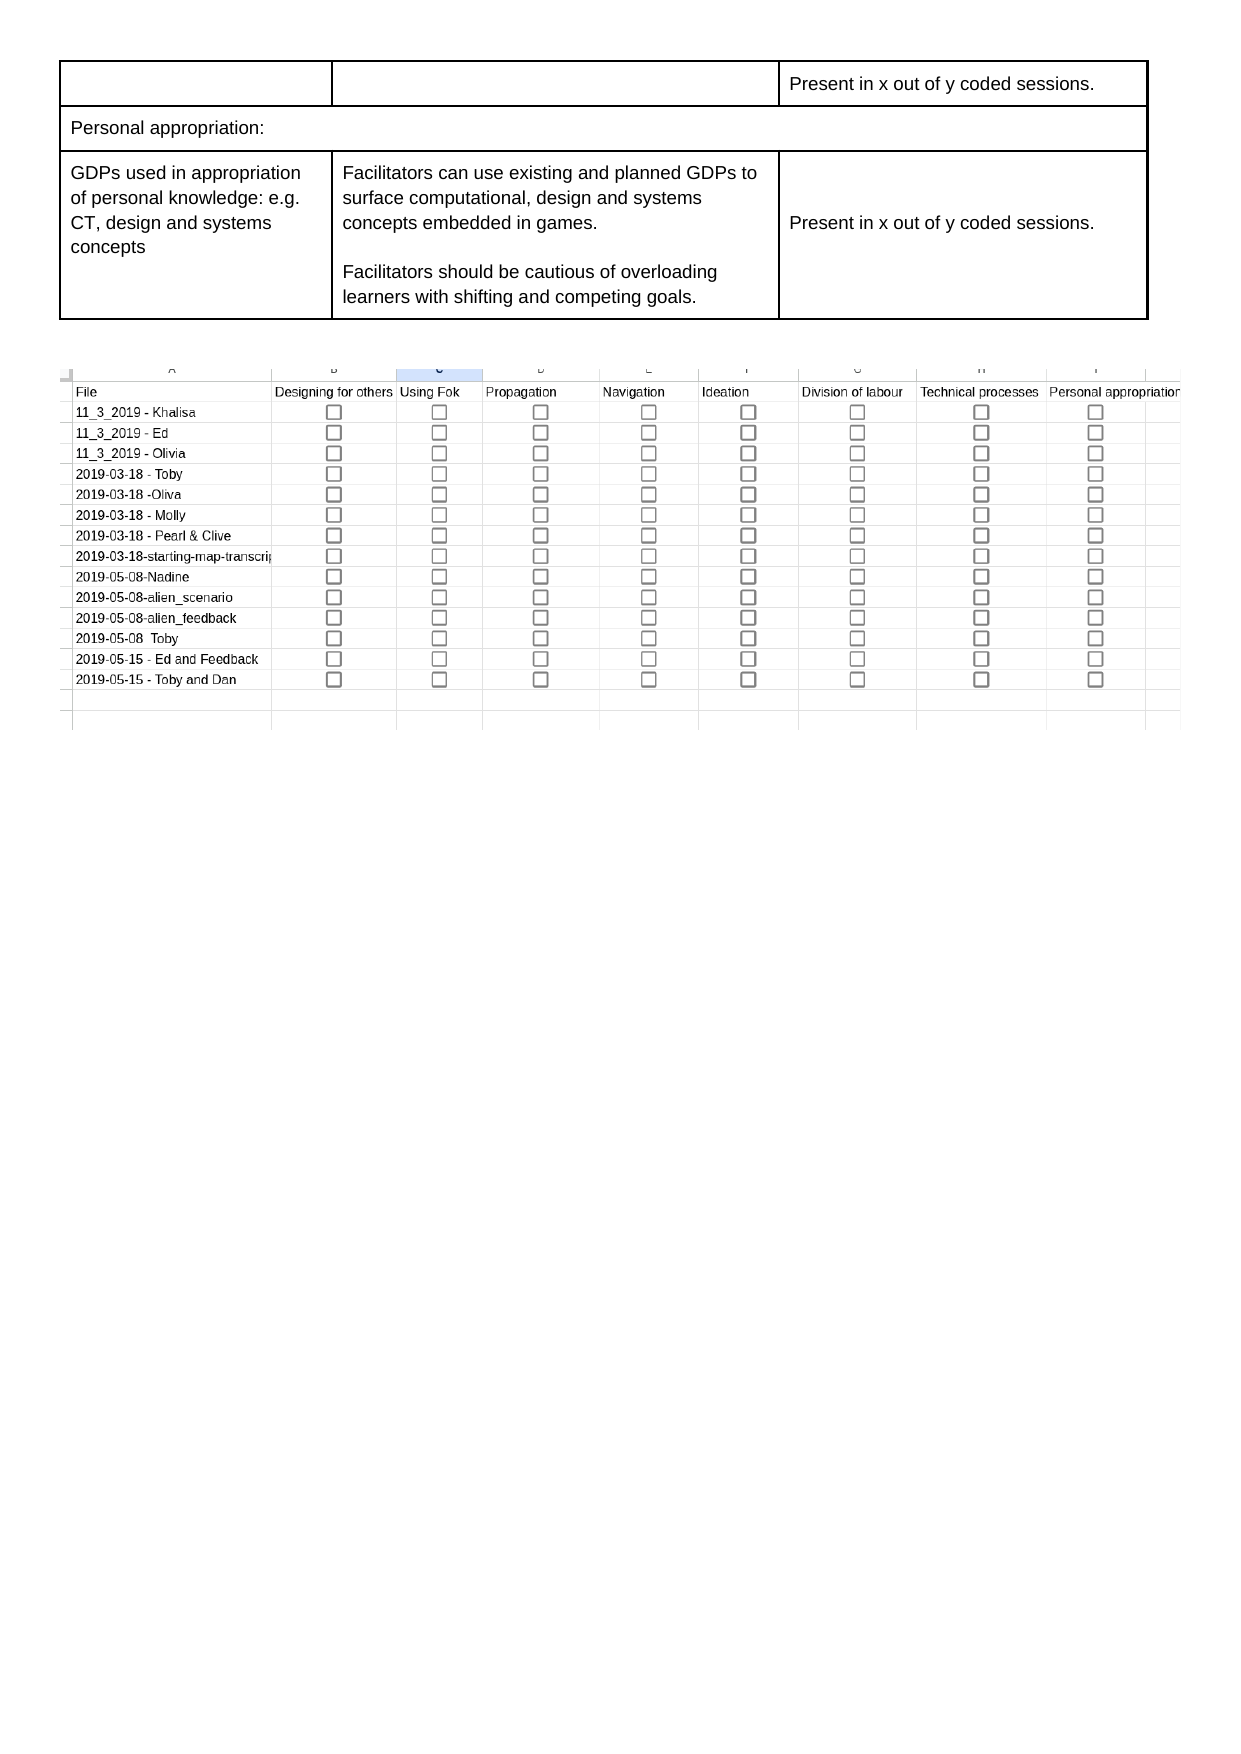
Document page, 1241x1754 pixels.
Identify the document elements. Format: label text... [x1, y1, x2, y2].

table_cell Facilitators can use existing and planned GDPs to surface computational, design and systems concepts embedded in games. Facilitators should be cautious of overloading learners with shifting and competing goals. [333, 152, 778, 318]
table_cell Present in x out of y coded sessions. [780, 152, 1146, 318]
table_cell [333, 62, 778, 104]
table_cell Present in x out of y coded sessions. [780, 62, 1146, 104]
table_cell [61, 62, 331, 104]
table_cell GDPs used in appropriation of personal knowledge: e.g. CT, design and systems concepts [61, 152, 331, 318]
picture [60, 369, 1181, 730]
table_cell Personal appropriation: [61, 107, 1146, 149]
